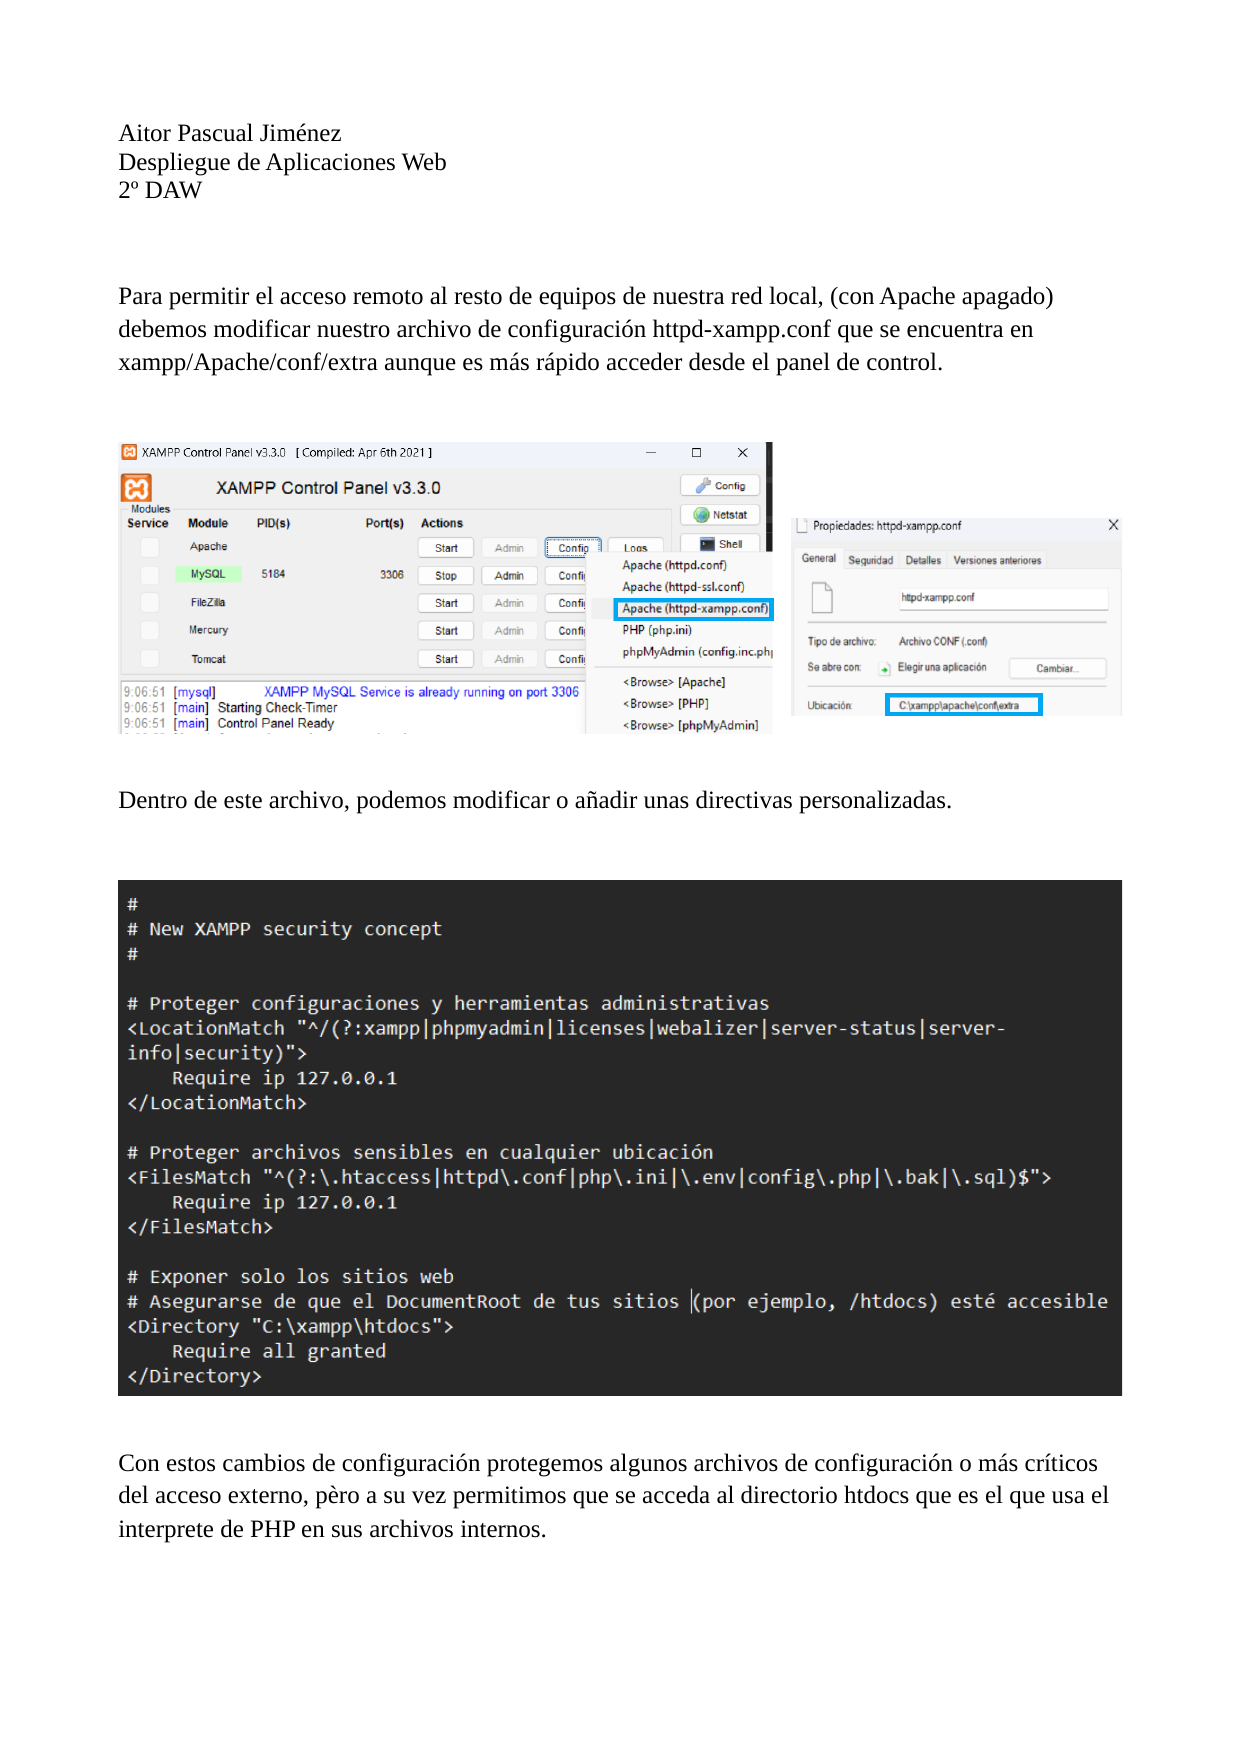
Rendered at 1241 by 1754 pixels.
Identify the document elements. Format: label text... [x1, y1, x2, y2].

text Para permitir el acceso remoto al resto de equipos de nuestra red local, (con Apache apagado) debemos modificar nuestro archivo de configuración httpd-xampp.conf que se encuentra en xampp/Apache/conf/extra aunque es más rápido acceder desde el panel de control. [118, 281, 1122, 376]
picture [118, 880, 1123, 1396]
text Dentro de este archivo, podemos modificar o añadir unas directivas personalizadas. [118, 786, 1122, 814]
text Con estos cambios de configuración protegemos algunos archivos de configuración o más críticos del acceso externo, pèro a su vez permitimos que se acceda al directorio htdocs que es el que usa el interprete de PHP en sus archivos internos. [118, 1448, 1122, 1542]
picture [118, 442, 1123, 734]
